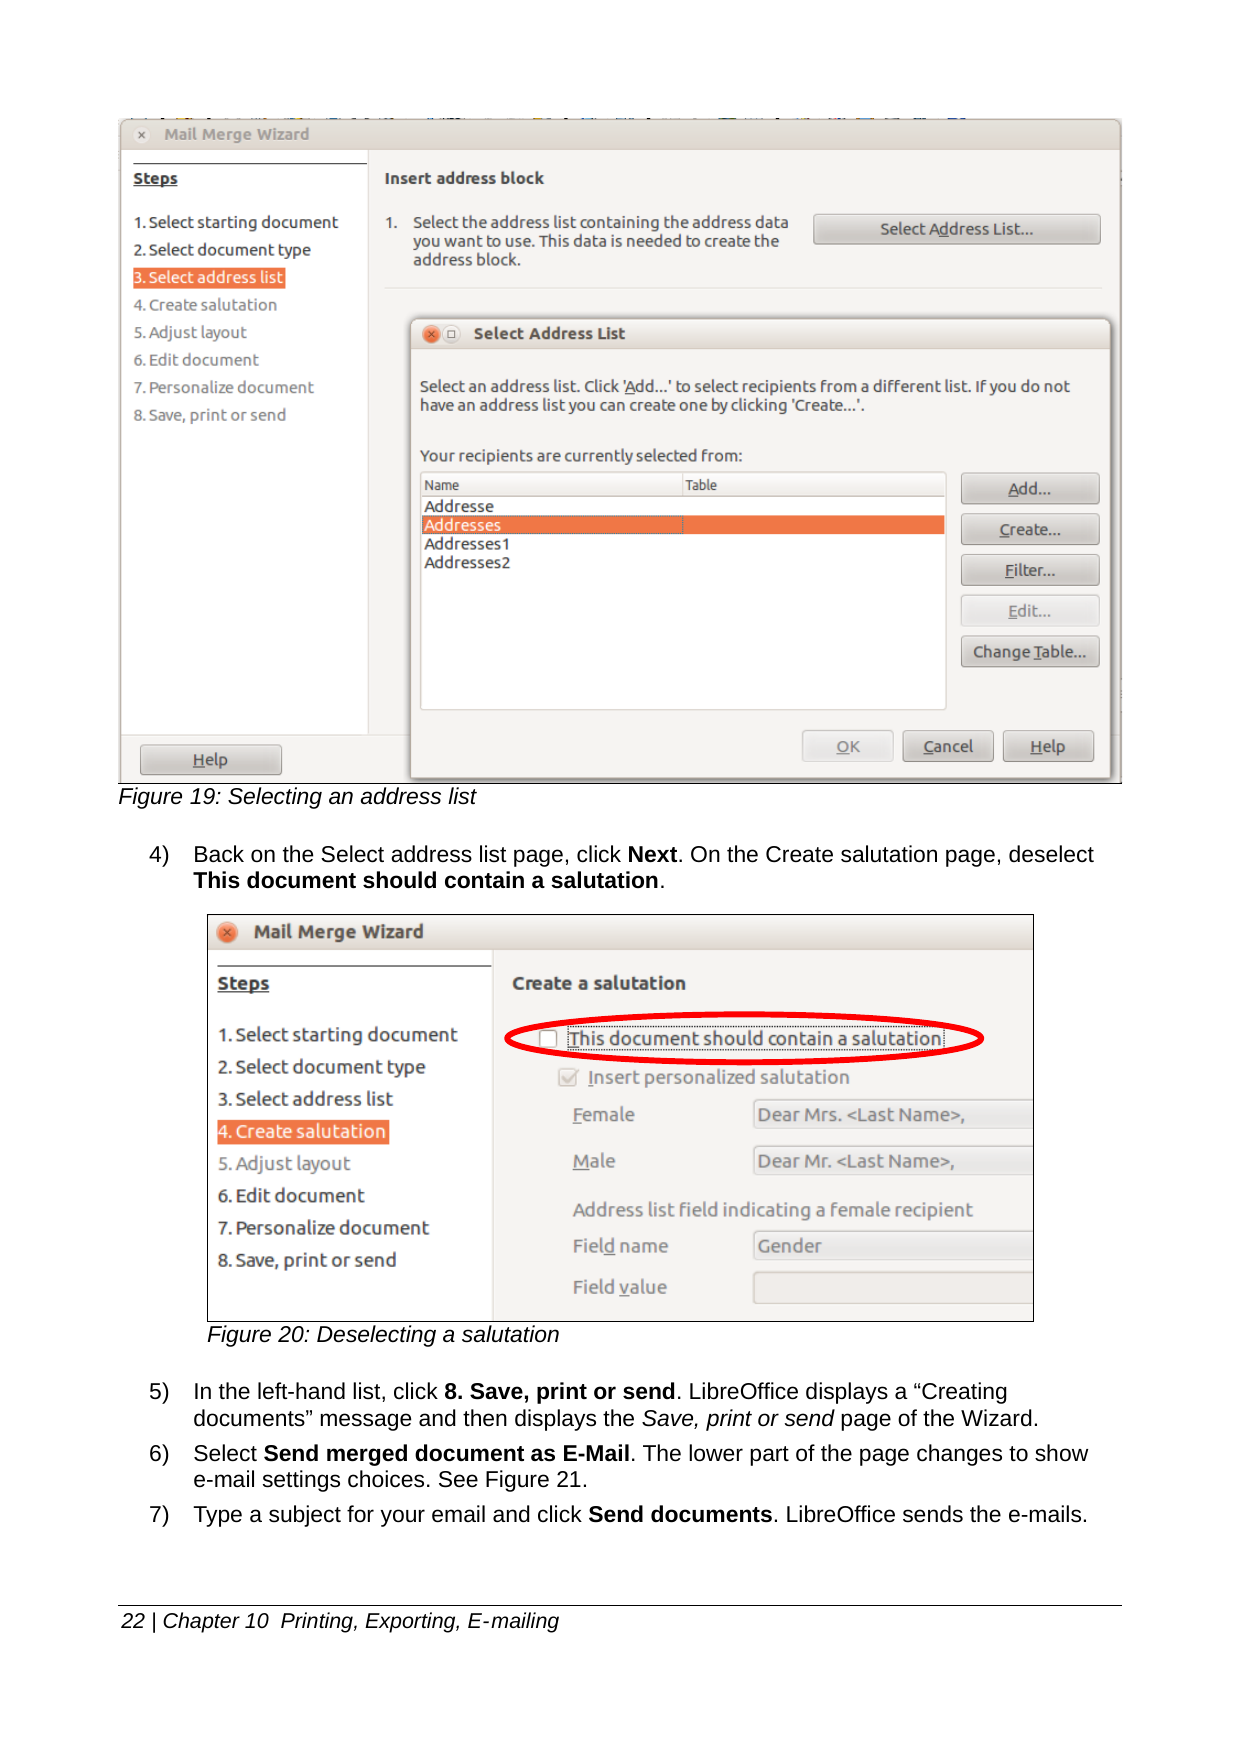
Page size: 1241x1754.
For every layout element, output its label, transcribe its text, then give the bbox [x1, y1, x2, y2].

picture [118, 118, 1123, 783]
list In the left-hand list, click 8. Save, print or send. LibreOffice displays a “Creating documents” message and then displays the Save, print or send page of the Wizard. [169, 1378, 1122, 1431]
list Back on the Select address list page, click Next. On the Create salutation page, deselect This document should contain a salutation. [169, 841, 1122, 893]
text Figure 19: Selecting an address list [118, 784, 1122, 809]
list Type a subject for your email and click Send documents. LibreOffice sends the e-mails. [169, 1501, 1122, 1528]
list Select Send merged document as E-Mail. The lower part of the page changes to show e‑mail settings choices. See Figure 21. [169, 1440, 1122, 1492]
text Figure 20: Deselecting a salutation [207, 1322, 1033, 1347]
picture [208, 915, 1033, 1321]
